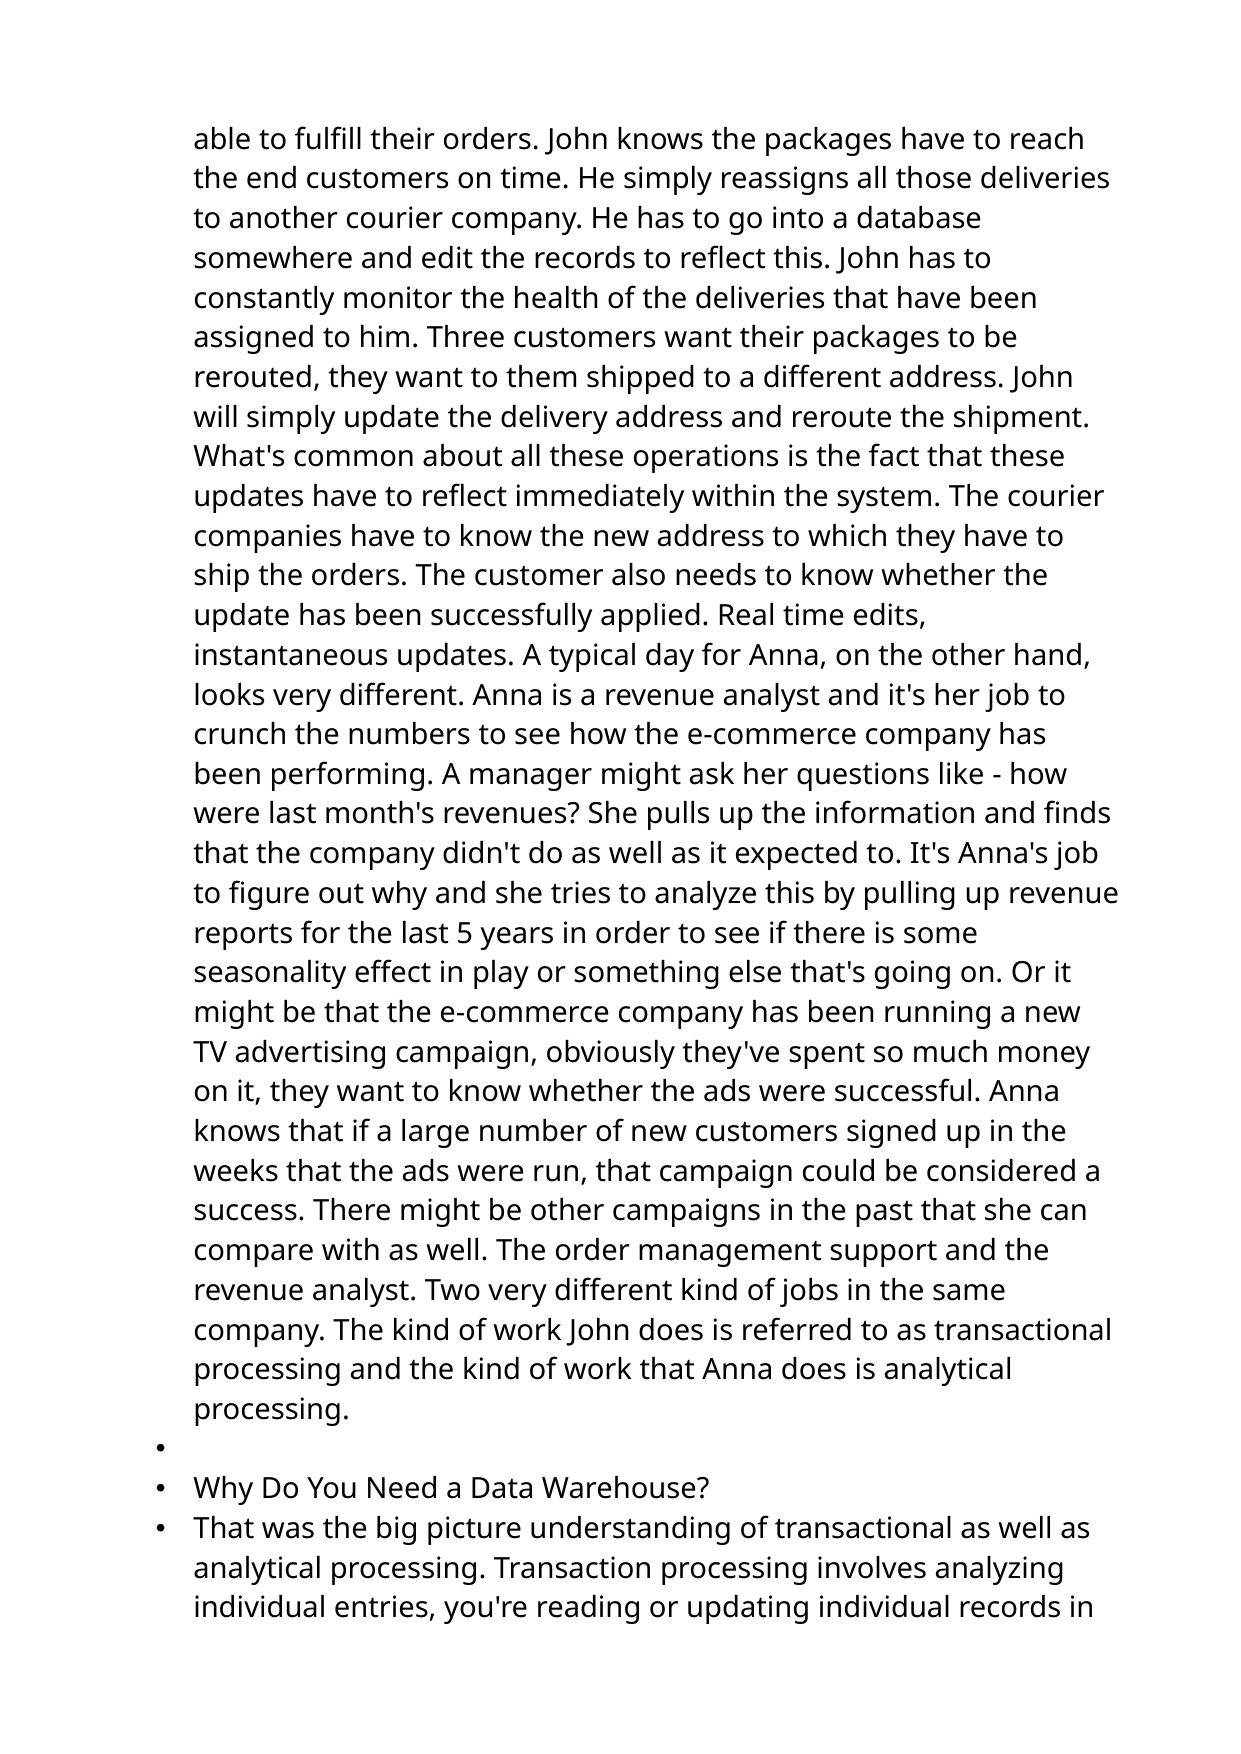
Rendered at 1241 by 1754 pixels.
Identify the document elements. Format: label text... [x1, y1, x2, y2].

list That was the big picture understanding of transactional as well as analytical processing. Transaction processing involves analyzing individual entries, you're reading or updating individual records in [156, 1507, 1122, 1626]
list able to fulfill their orders. John knows the packages have to reach the end customers on time. He simply reassigns all those deliveries to another courier company. He has to go into a database somewhere and edit the records to reflect this. John has to constantly monitor the health of the deliveries that have been assigned to him. Three customers want their packages to be rerouted, they want to them shipped to a different address. John will simply update the delivery address and reroute the shipment. What's common about all these operations is the fact that these updates have to reflect immediately within the system. The courier companies have to know the new address to which they have to ship the orders. The customer also needs to know whether the update has been successfully applied. Real time edits, instantaneous updates. A typical day for Anna, on the other hand, looks very different. Anna is a revenue analyst and it's her job to crunch the numbers to see how the e-commerce company has been performing. A manager might ask her questions like - how were last month's revenues? She pulls up the information and finds that the company didn't do as well as it expected to. It's Anna's job to figure out why and she tries to analyze this by pulling up revenue reports for the last 5 years in order to see if there is some seasonality effect in play or something else that's going on. Or it might be that the e-commerce company has been running a new TV advertising campaign, obviously they've spent so much money on it, they want to know whether the ads were successful. Anna knows that if a large number of new customers signed up in the weeks that the ads were run, that campaign could be considered a success. There might be other campaigns in the past that she can compare with as well. The order management support and the revenue analyst. Two very different kind of jobs in the same company. The kind of work John does is referred to as transactional processing and the kind of work that Anna does is analytical processing. [156, 118, 1122, 1428]
list Why Do You Need a Data Warehouse? [156, 1467, 1122, 1507]
